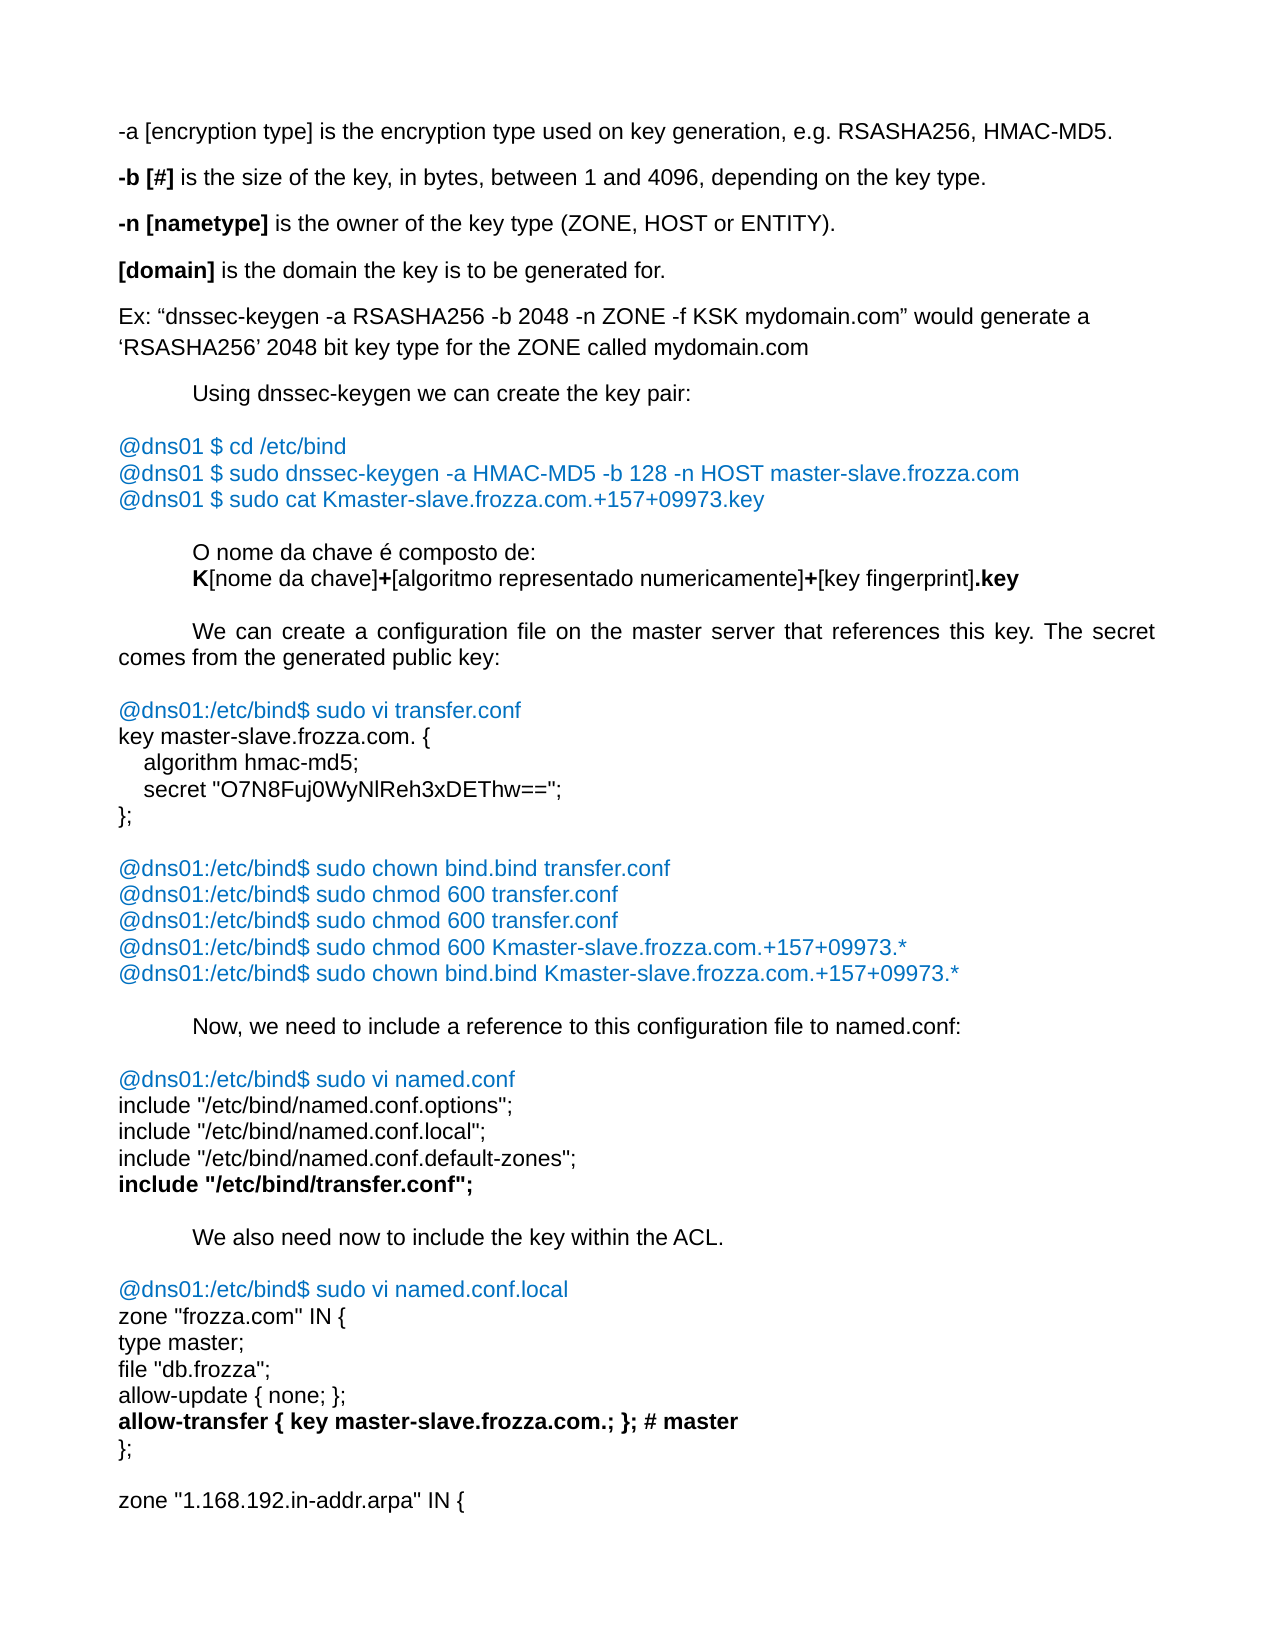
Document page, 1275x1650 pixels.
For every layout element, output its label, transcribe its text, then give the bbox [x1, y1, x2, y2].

text -n [nametype] is the owner of the key type (ZONE, HOST or ENTITY). [118, 210, 1157, 237]
text include "/etc/bind/named.conf.options"; [118, 1092, 1157, 1118]
text @dns01:/etc/bind$ sudo vi named.conf [118, 1066, 1157, 1092]
text Using dnssec-keygen we can create the key pair: [118, 380, 1157, 407]
text @dns01 $ cd /etc/bind [118, 433, 1157, 459]
text @dns01:/etc/bind$ sudo chmod 600 transfer.conf [118, 907, 1157, 934]
text }; [118, 802, 1157, 828]
text include "/etc/bind/named.conf.local"; [118, 1118, 1157, 1145]
text file "db.frozza"; [118, 1356, 1157, 1382]
text allow-update { none; }; [118, 1382, 1157, 1408]
text -a [encryption type] is the encryption type used on key generation, e.g. RSASHA256, HMAC-MD5. [118, 118, 1157, 144]
text Now, we need to include a reference to this configuration file to named.conf: [118, 1013, 1157, 1039]
text type master; [118, 1329, 1157, 1356]
text allow-transfer { key master-slave.frozza.com.; }; # master [118, 1408, 1157, 1434]
text include "/etc/bind/named.conf.default-zones"; [118, 1145, 1157, 1171]
text @dns01:/etc/bind$ sudo vi transfer.conf [118, 697, 1157, 723]
text key master-slave.frozza.com. { [118, 723, 1157, 749]
text We can create a configuration file on the master server that references this key. The secret comes from the generated public key: [118, 618, 1157, 670]
text We also need now to include the key within the ACL. [118, 1224, 1157, 1250]
text K[nome da chave]+[algoritmo representado numericamente]+[key fingerprint].key [118, 565, 1157, 591]
text include "/etc/bind/transfer.conf"; [118, 1171, 1157, 1197]
text -b [#] is the size of the key, in bytes, between 1 and 4096, depending on the key type. [118, 164, 1157, 191]
text @dns01 $ sudo cat Kmaster-slave.frozza.com.+157+09973.key [118, 486, 1157, 512]
text @dns01:/etc/bind$ sudo chown bind.bind Kmaster-slave.frozza.com.+157+09973.* [118, 960, 1157, 987]
text Ex: “dnssec-keygen -a RSASHA256 -b 2048 -n ZONE -f KSK mydomain.com” would generate a ‘RSASHA256’ 2048 bit key type for the ZONE called mydomain.com [118, 303, 1157, 361]
text @dns01:/etc/bind$ sudo chown bind.bind transfer.conf [118, 855, 1157, 881]
text }; [118, 1434, 1157, 1461]
text algorithm hmac-md5; [118, 749, 1157, 776]
text O nome da chave é composto de: [118, 538, 1157, 565]
text zone "frozza.com" IN { [118, 1303, 1157, 1329]
text @dns01:/etc/bind$ sudo vi named.conf.local [118, 1276, 1157, 1303]
text [domain] is the domain the key is to be generated for. [118, 257, 1157, 283]
text @dns01:/etc/bind$ sudo chmod 600 Kmaster-slave.frozza.com.+157+09973.* [118, 934, 1157, 960]
text @dns01 $ sudo dnssec-keygen -a HMAC-MD5 -b 128 -n HOST master-slave.frozza.com [118, 459, 1157, 486]
text secret "O7N8Fuj0WyNlReh3xDEThw=="; [118, 776, 1157, 802]
text zone "1.168.192.in-addr.arpa" IN { [118, 1487, 1157, 1514]
text @dns01:/etc/bind$ sudo chmod 600 transfer.conf [118, 881, 1157, 907]
